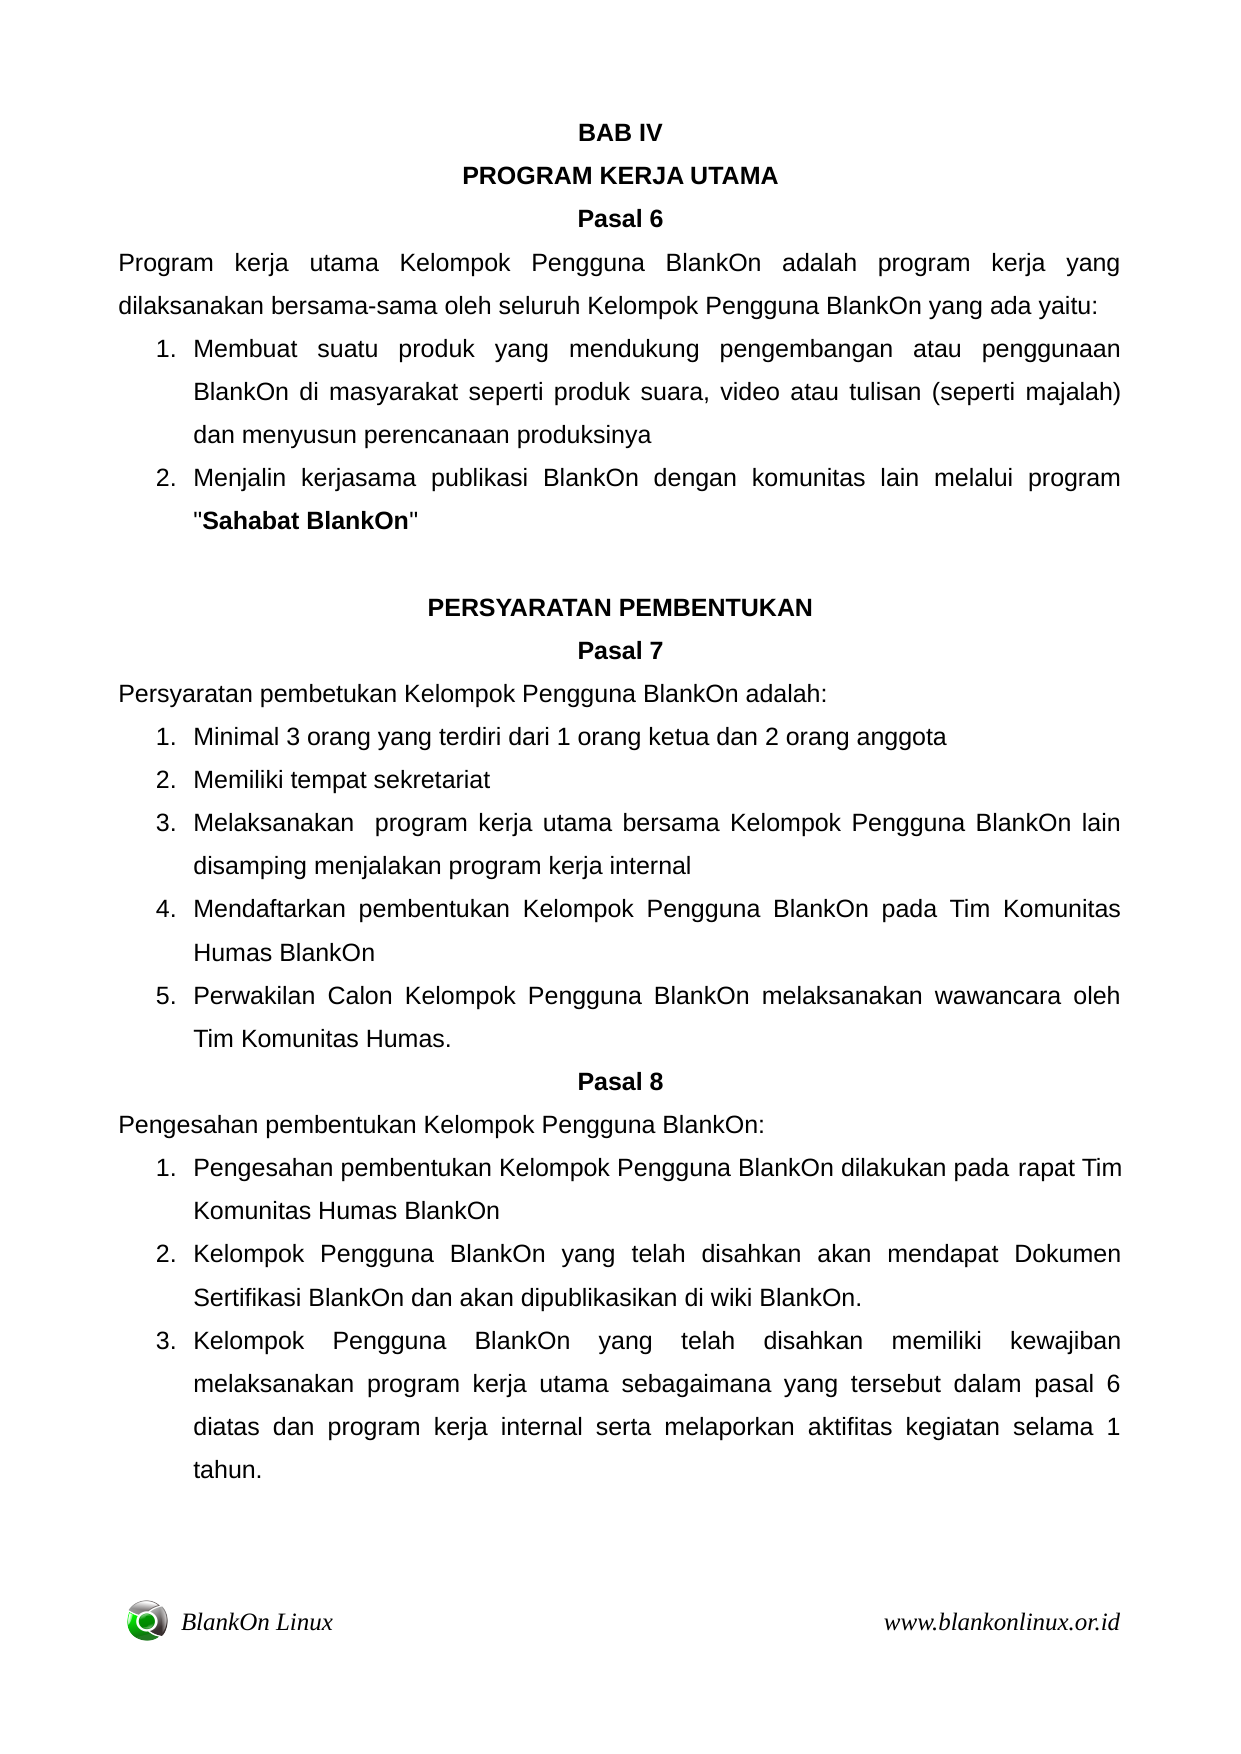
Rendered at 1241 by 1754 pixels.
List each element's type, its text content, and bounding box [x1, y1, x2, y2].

list Pengesahan pembentukan Kelompok Pengguna BlankOn dilakukan pada rapat Tim Komunitas Humas BlankOn [156, 1153, 1122, 1225]
text Program kerja utama Kelompok Pengguna BlankOn adalah program kerja yang dilaksanakan bersama-sama oleh seluruh Kelompok Pengguna BlankOn yang ada yaitu: [118, 247, 1122, 319]
subtitle PERSYARATAN PEMBENTUKAN [118, 592, 1122, 621]
picture [126, 1599, 169, 1642]
list Kelompok Pengguna BlankOn yang telah disahkan akan mendapat Dokumen Sertifikasi BlankOn dan akan dipublikasikan di wiki BlankOn. [156, 1239, 1122, 1311]
list Membuat suatu produk yang mendukung pengembangan atau penggunaan BlankOn di masyarakat seperti produk suara, video atau tulisan (seperti majalah) dan menyusun perencanaan produksinya [156, 334, 1122, 449]
list Kelompok Pengguna BlankOn yang telah disahkan memiliki kewajiban melaksanakan program kerja utama sebagaimana yang tersebut dalam pasal 6 diatas dan program kerja internal serta melaporkan aktifitas kegiatan selama 1 tahun. [156, 1326, 1122, 1484]
subtitle BAB IV [118, 118, 1122, 147]
list Melaksanakan program kerja utama bersama Kelompok Pengguna BlankOn lain disamping menjalakan program kerja internal [156, 808, 1122, 880]
subtitle PROGRAM KERJA UTAMA [118, 161, 1122, 190]
subtitle Pasal 8 [118, 1067, 1122, 1096]
subtitle Pasal 6 [118, 204, 1122, 233]
text Pengesahan pembentukan Kelompok Pengguna BlankOn: [118, 1110, 1122, 1139]
list Menjalin kerjasama publikasi BlankOn dengan komunitas lain melalui program "Sahabat BlankOn" [156, 463, 1122, 535]
list Minimal 3 orang yang terdiri dari 1 orang ketua dan 2 orang anggota [156, 722, 1122, 751]
list Perwakilan Calon Kelompok Pengguna BlankOn melaksanakan wawancara oleh Tim Komunitas Humas. [156, 981, 1122, 1052]
list Memiliki tempat sekretariat [156, 765, 1122, 794]
text Persyaratan pembetukan Kelompok Pengguna BlankOn adalah: [118, 679, 1122, 707]
subtitle Pasal 7 [118, 636, 1122, 664]
list Mendaftarkan pembentukan Kelompok Pengguna BlankOn pada Tim Komunitas Humas BlankOn [156, 894, 1122, 966]
